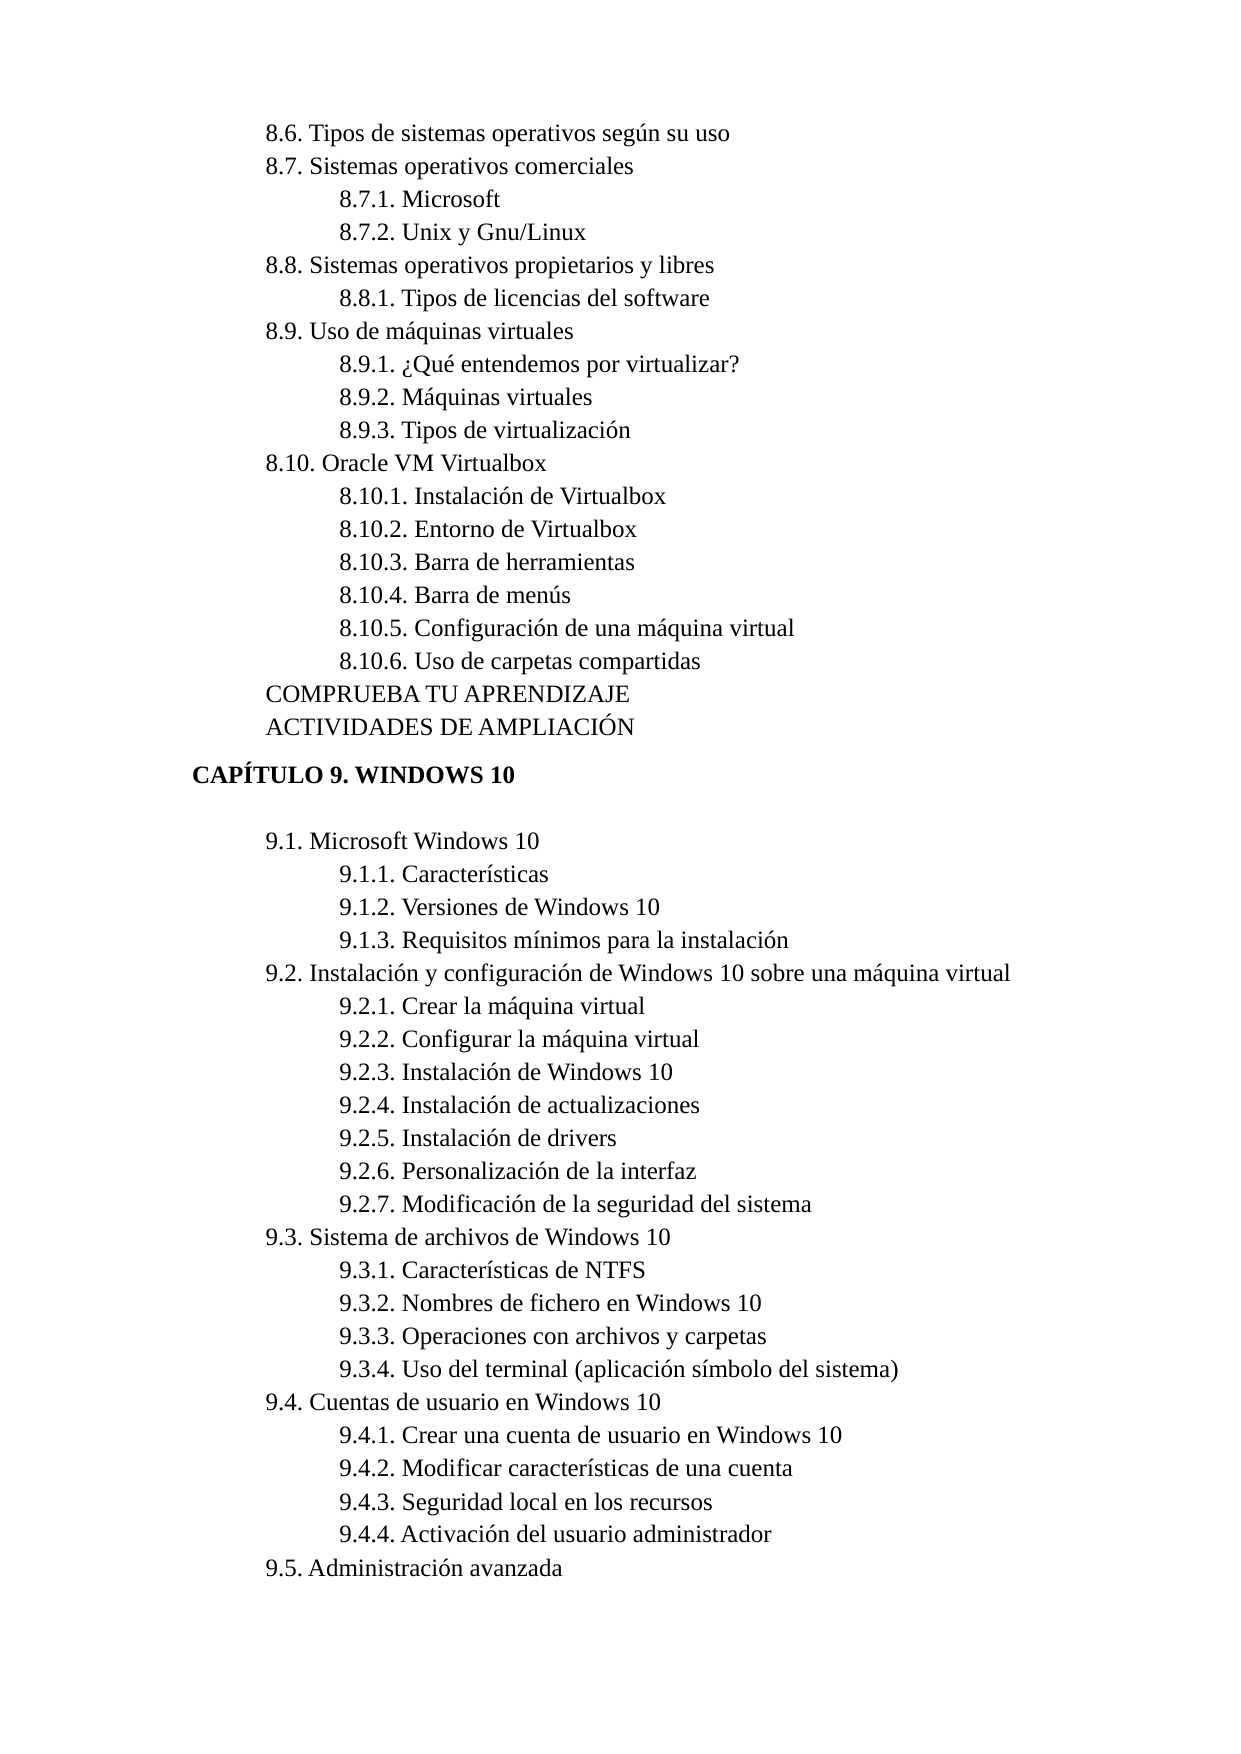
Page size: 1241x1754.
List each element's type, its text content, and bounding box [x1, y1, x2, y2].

list 8.9.1. ¿Qué entendemos por virtualizar? 8.9.2. Máquinas virtuales 8.9.3. Tipos de virtualización [309, 349, 1122, 444]
list 9.3.1. Características de NTFS 9.3.2. Nombres de fichero en Windows 10 9.3.3. Operaciones con archivos y carpetas 9.3.4. Uso del terminal (aplicación símbolo del sistema) [309, 1255, 1122, 1383]
list COMPRUEBA TU APRENDIZAJE ACTIVIDADES DE AMPLIACIÓN [236, 679, 1122, 741]
list 8.6. Tipos de sistemas operativos según su uso 8.7. Sistemas operativos comerciales [236, 118, 1122, 180]
list 8.10. Oracle VM Virtualbox [236, 448, 1122, 477]
list 8.9. Uso de máquinas virtuales [236, 316, 1122, 345]
list 9.1.1. Características 9.1.2. Versiones de Windows 10 9.1.3. Requisitos mínimos para la instalación [309, 859, 1122, 954]
list 9.5. Administración avanzada [236, 1553, 1122, 1581]
list 8.10.1. Instalación de Virtualbox 8.10.2. Entorno de Virtualbox 8.10.3. Barra de herramientas 8.10.4. Barra de menús 8.10.5. Configuración de una máquina virtual 8.10.6. Uso de carpetas compartidas [309, 481, 1122, 675]
list 9.3. Sistema de archivos de Windows 10 [236, 1222, 1122, 1251]
list 9.2.1. Crear la máquina virtual 9.2.2. Configurar la máquina virtual 9.2.3. Instalación de Windows 10 9.2.4. Instalación de actualizaciones 9.2.5. Instalación de drivers 9.2.6. Personalización de la interfaz 9.2.7. Modificación de la seguridad del sistema [309, 991, 1122, 1218]
list 8.7.1. Microsoft 8.7.2. Unix y Gnu/Linux [309, 184, 1122, 246]
list 9.2. Instalación y configuración de Windows 10 sobre una máquina virtual [236, 958, 1122, 987]
list 9.4.1. Crear una cuenta de usuario en Windows 10 9.4.2. Modificar características de una cuenta 9.4.3. Seguridad local en los recursos 9.4.4. Activación del usuario administrador [309, 1421, 1122, 1548]
list 8.8.1. Tipos de licencias del software [309, 283, 1122, 312]
list 9.4. Cuentas de usuario en Windows 10 [236, 1387, 1122, 1416]
list 9.1. Microsoft Windows 10 [236, 793, 1122, 855]
list 8.8. Sistemas operativos propietarios y libres [236, 250, 1122, 279]
list CAPÍTULO 9. WINDOWS 10 [162, 760, 1122, 789]
